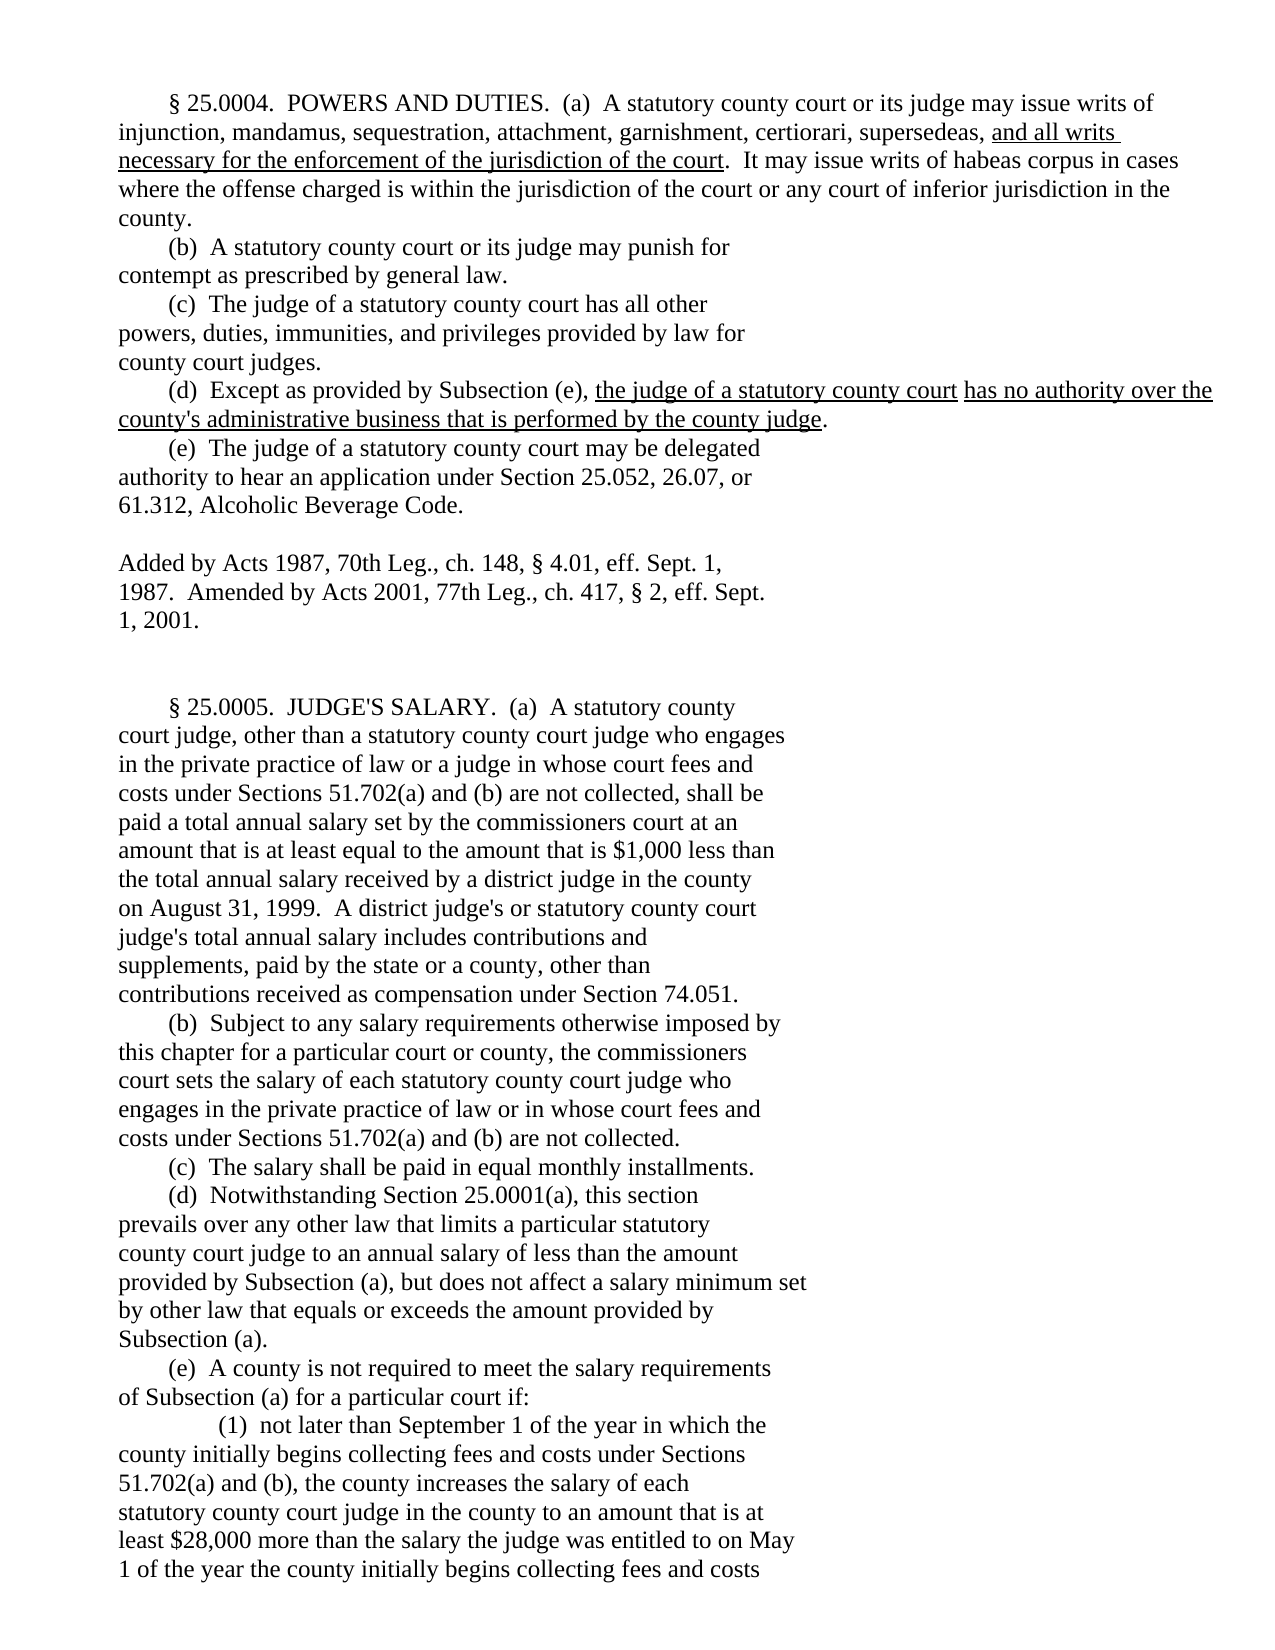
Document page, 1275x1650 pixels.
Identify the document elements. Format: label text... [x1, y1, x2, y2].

text (e) A county is not required to meet the salary requirements [118, 1353, 1216, 1382]
text § 25.0005. JUDGE'S SALARY. (a) A statutory county [118, 692, 1216, 720]
text county court judge to an annual salary of less than the amount [118, 1238, 1216, 1267]
text county initially begins collecting fees and costs under Sections [118, 1439, 1216, 1468]
text (c) The judge of a statutory county court has all other [118, 289, 1216, 318]
text this chapter for a particular court or county, the commissioners [118, 1037, 1216, 1065]
text court sets the salary of each statutory county court judge who [118, 1065, 1216, 1094]
text judge's total annual salary includes contributions and [118, 922, 1216, 950]
text prevails over any other law that limits a particular statutory [118, 1209, 1216, 1238]
text costs under Sections 51.702(a) and (b) are not collected, shall be [118, 778, 1216, 807]
text (c) The salary shall be paid in equal monthly installments. [118, 1152, 1216, 1180]
text provided by Subsection (a), but does not affect a salary minimum set [118, 1267, 1216, 1295]
text Subsection (a). [118, 1324, 1216, 1353]
text on August 31, 1999. A district judge's or statutory county court [118, 893, 1216, 922]
text powers, duties, immunities, and privileges provided by law for [118, 318, 1216, 347]
text least $28,000 more than the salary the judge was entitled to on May [118, 1525, 1216, 1554]
text contempt as prescribed by general law. [118, 260, 1216, 289]
text Added by Acts 1987, 70th Leg., ch. 148, § 4.01, eff. Sept. 1, [118, 548, 1216, 577]
text § 25.0004. POWERS AND DUTIES. (a) A statutory county court or its judge may issue writs of injunction, mandamus, sequestration, attachment, garnishment, certiorari, supersedeas, and all writs necessary for the enforcement of the jurisdiction of the court. It may issue writs of habeas corpus in cases where the offense charged is within the jurisdiction of the court or any court of inferior jurisdiction in the county. [118, 88, 1216, 232]
text amount that is at least equal to the amount that is $1,000 less than [118, 835, 1216, 864]
text authority to hear an application under Section 25.052, 26.07, or [118, 462, 1216, 490]
text (d) Notwithstanding Section 25.0001(a), this section [118, 1180, 1216, 1209]
text of Subsection (a) for a particular court if: [118, 1382, 1216, 1410]
text (d) Except as provided by Subsection (e), the judge of a statutory county court has no authority over the county's administrative business that is performed by the county judge. [118, 375, 1216, 433]
text county court judges. [118, 347, 1216, 375]
text by other law that equals or exceeds the amount provided by [118, 1295, 1216, 1324]
text court judge, other than a statutory county court judge who engages [118, 720, 1216, 749]
text (b) Subject to any salary requirements otherwise imposed by [118, 1008, 1216, 1037]
text 1 of the year the county initially begins collecting fees and costs [118, 1554, 1216, 1583]
text (1) not later than September 1 of the year in which the [118, 1410, 1216, 1439]
text the total annual salary received by a district judge in the county [118, 864, 1216, 893]
text 1987. Amended by Acts 2001, 77th Leg., ch. 417, § 2, eff. Sept. [118, 577, 1216, 605]
text 61.312, Alcoholic Beverage Code. [118, 490, 1216, 519]
text 51.702(a) and (b), the county increases the salary of each [118, 1468, 1216, 1497]
text paid a total annual salary set by the commissioners court at an [118, 807, 1216, 835]
text supplements, paid by the state or a county, other than [118, 950, 1216, 979]
text contributions received as compensation under Section 74.051. [118, 979, 1216, 1008]
text in the private practice of law or a judge in whose court fees and [118, 749, 1216, 778]
text engages in the private practice of law or in whose court fees and [118, 1094, 1216, 1123]
text (b) A statutory county court or its judge may punish for [118, 232, 1216, 260]
text (e) The judge of a statutory county court may be delegated [118, 433, 1216, 462]
text 1, 2001. [118, 605, 1216, 634]
text statutory county court judge in the county to an amount that is at [118, 1497, 1216, 1525]
text costs under Sections 51.702(a) and (b) are not collected. [118, 1123, 1216, 1152]
